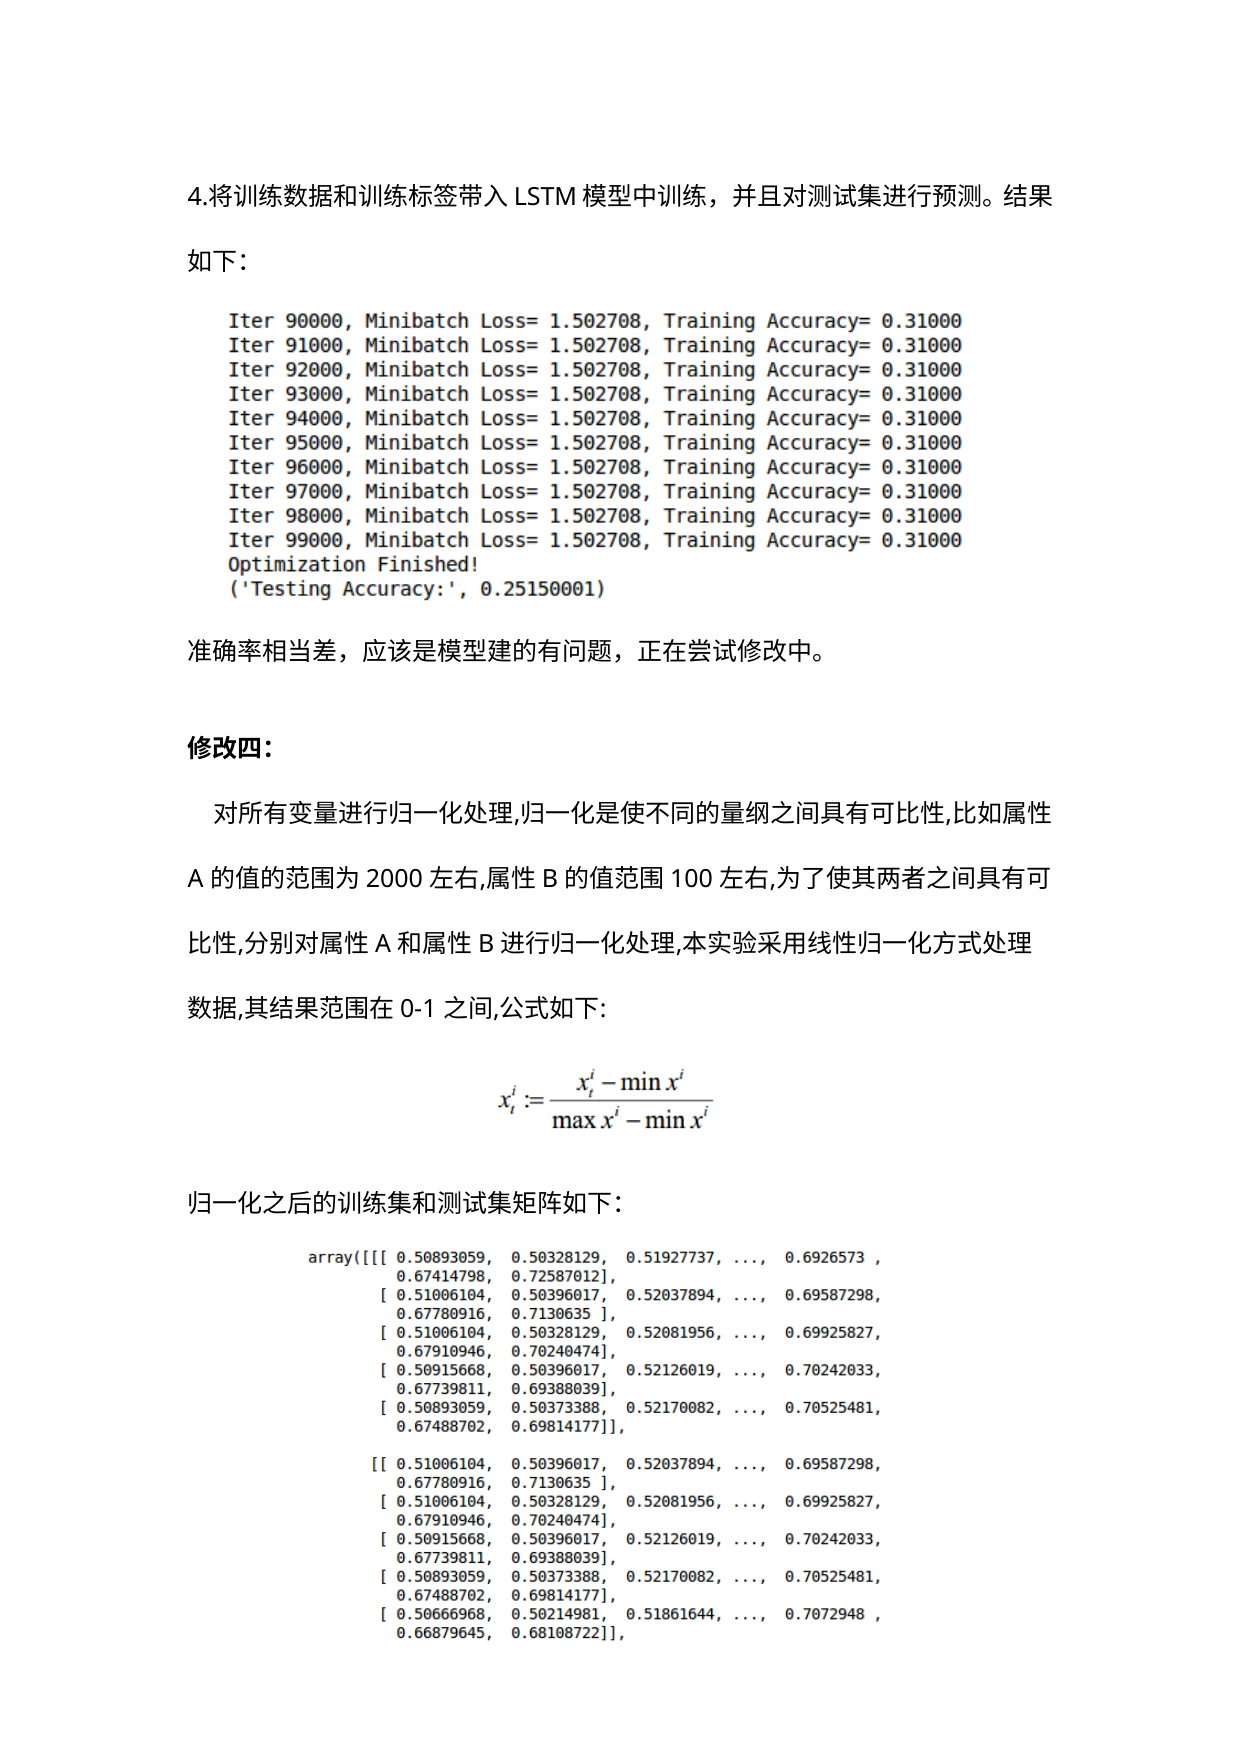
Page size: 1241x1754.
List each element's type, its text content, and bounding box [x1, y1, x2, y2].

picture [188, 308, 1054, 616]
text 准确率相当差，应该是模型建的有问题，正在尝试修改中。 [187, 292, 1053, 682]
text A 的值的范围为 2000 左右,属性 B 的值范围 100 左右,为了使其两者之间具有可比性,分别对属性 A 和属性 B 进行归一化处理,本实验采用线性归一化方式处理数据,其结果范围在 0-1 之间,公式如下: [187, 844, 1053, 1039]
text 修改四： [187, 714, 1053, 779]
text 4.将训练数据和训练标签带入LSTM模型中训练，并且对测试集进行预测。结果如下： [187, 162, 1053, 292]
picture [307, 1245, 892, 1647]
text 对所有变量进行归一化处理,归一化是使不同的量纲之间具有可比性,比如属性 [187, 779, 1053, 844]
text 归一化之后的训练集和测试集矩阵如下： [187, 1169, 1053, 1234]
picture [486, 1057, 726, 1136]
